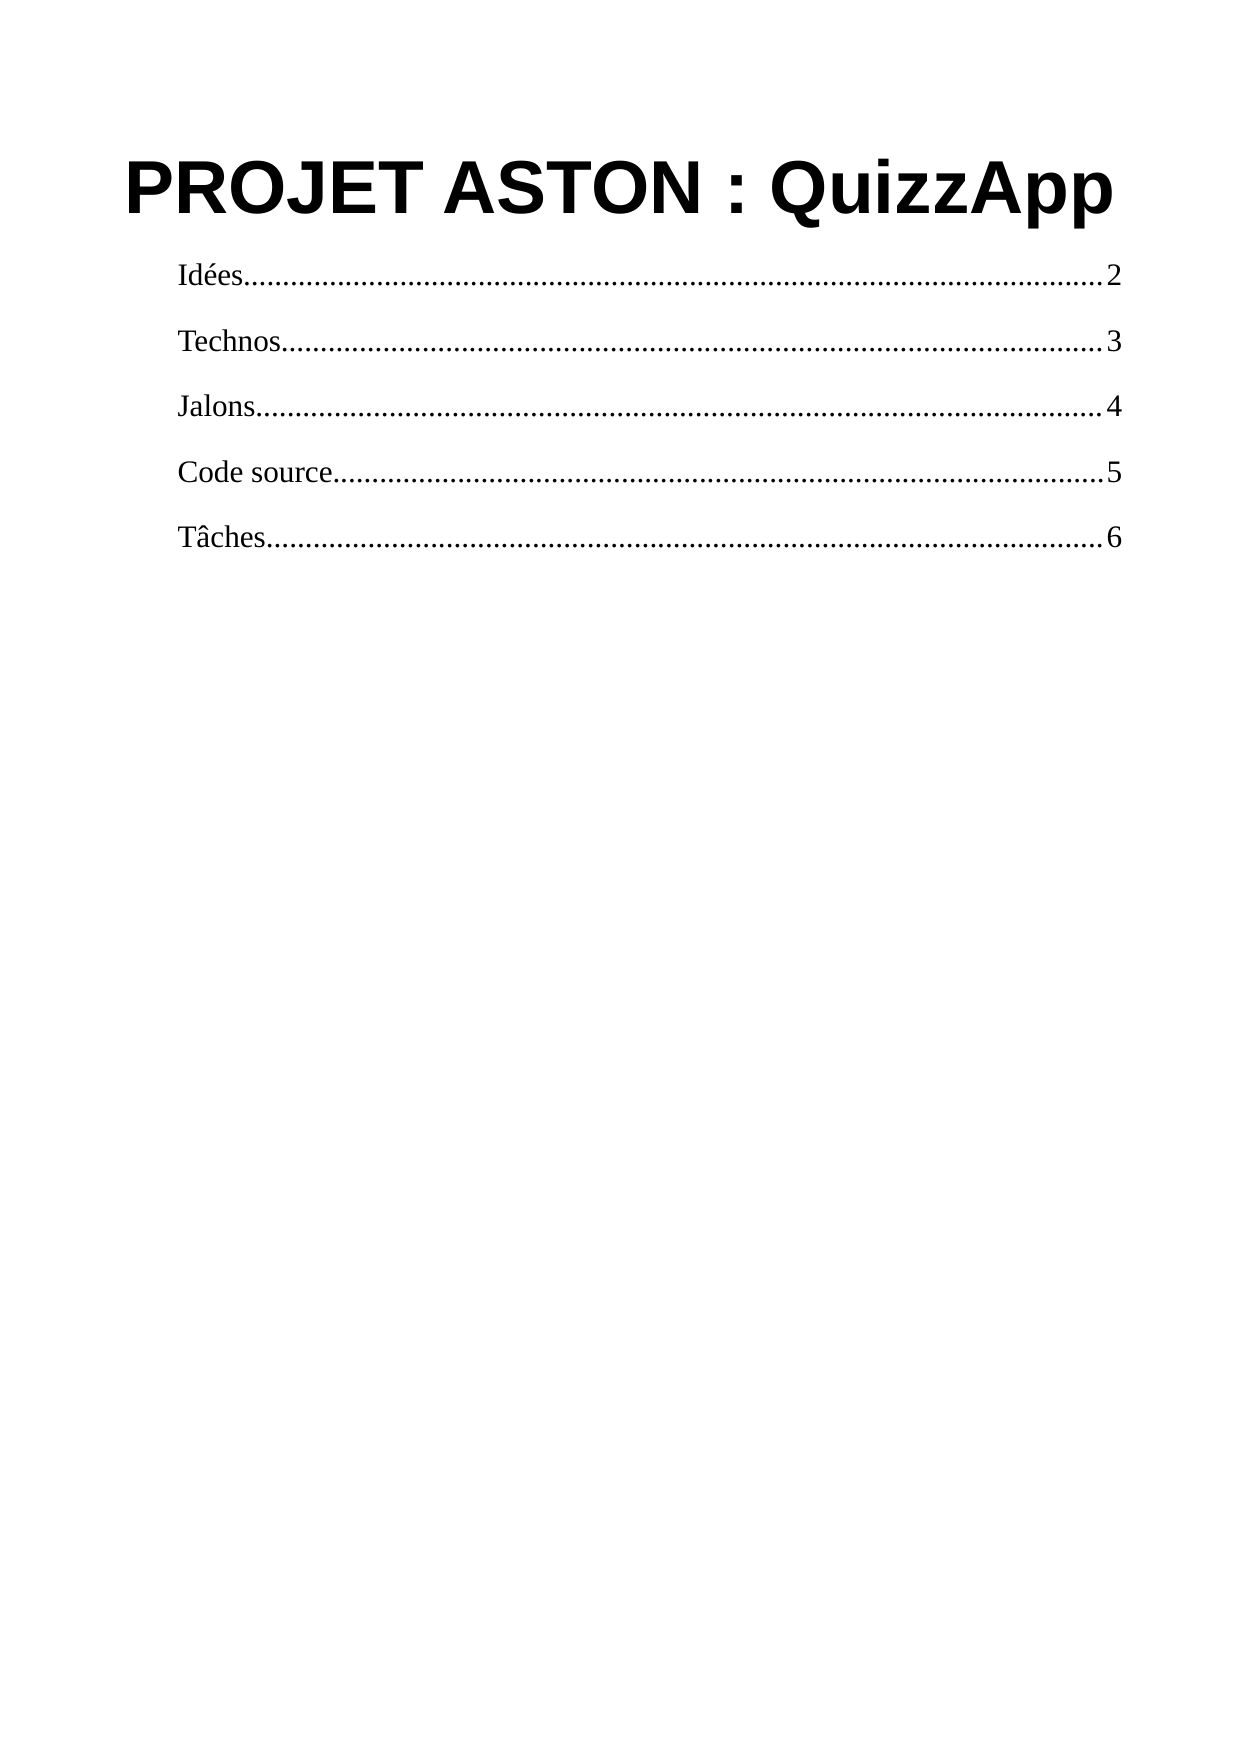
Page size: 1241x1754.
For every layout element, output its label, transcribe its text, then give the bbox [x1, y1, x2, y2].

text Jalons 4 [118, 388, 1122, 424]
text Code source 5 [118, 453, 1122, 489]
text Tâches 6 [118, 519, 1122, 555]
text Technos 3 [118, 322, 1122, 358]
text Idées 2 [118, 257, 1122, 293]
subtitle PROJET ASTON : QuizzApp [118, 143, 1122, 229]
